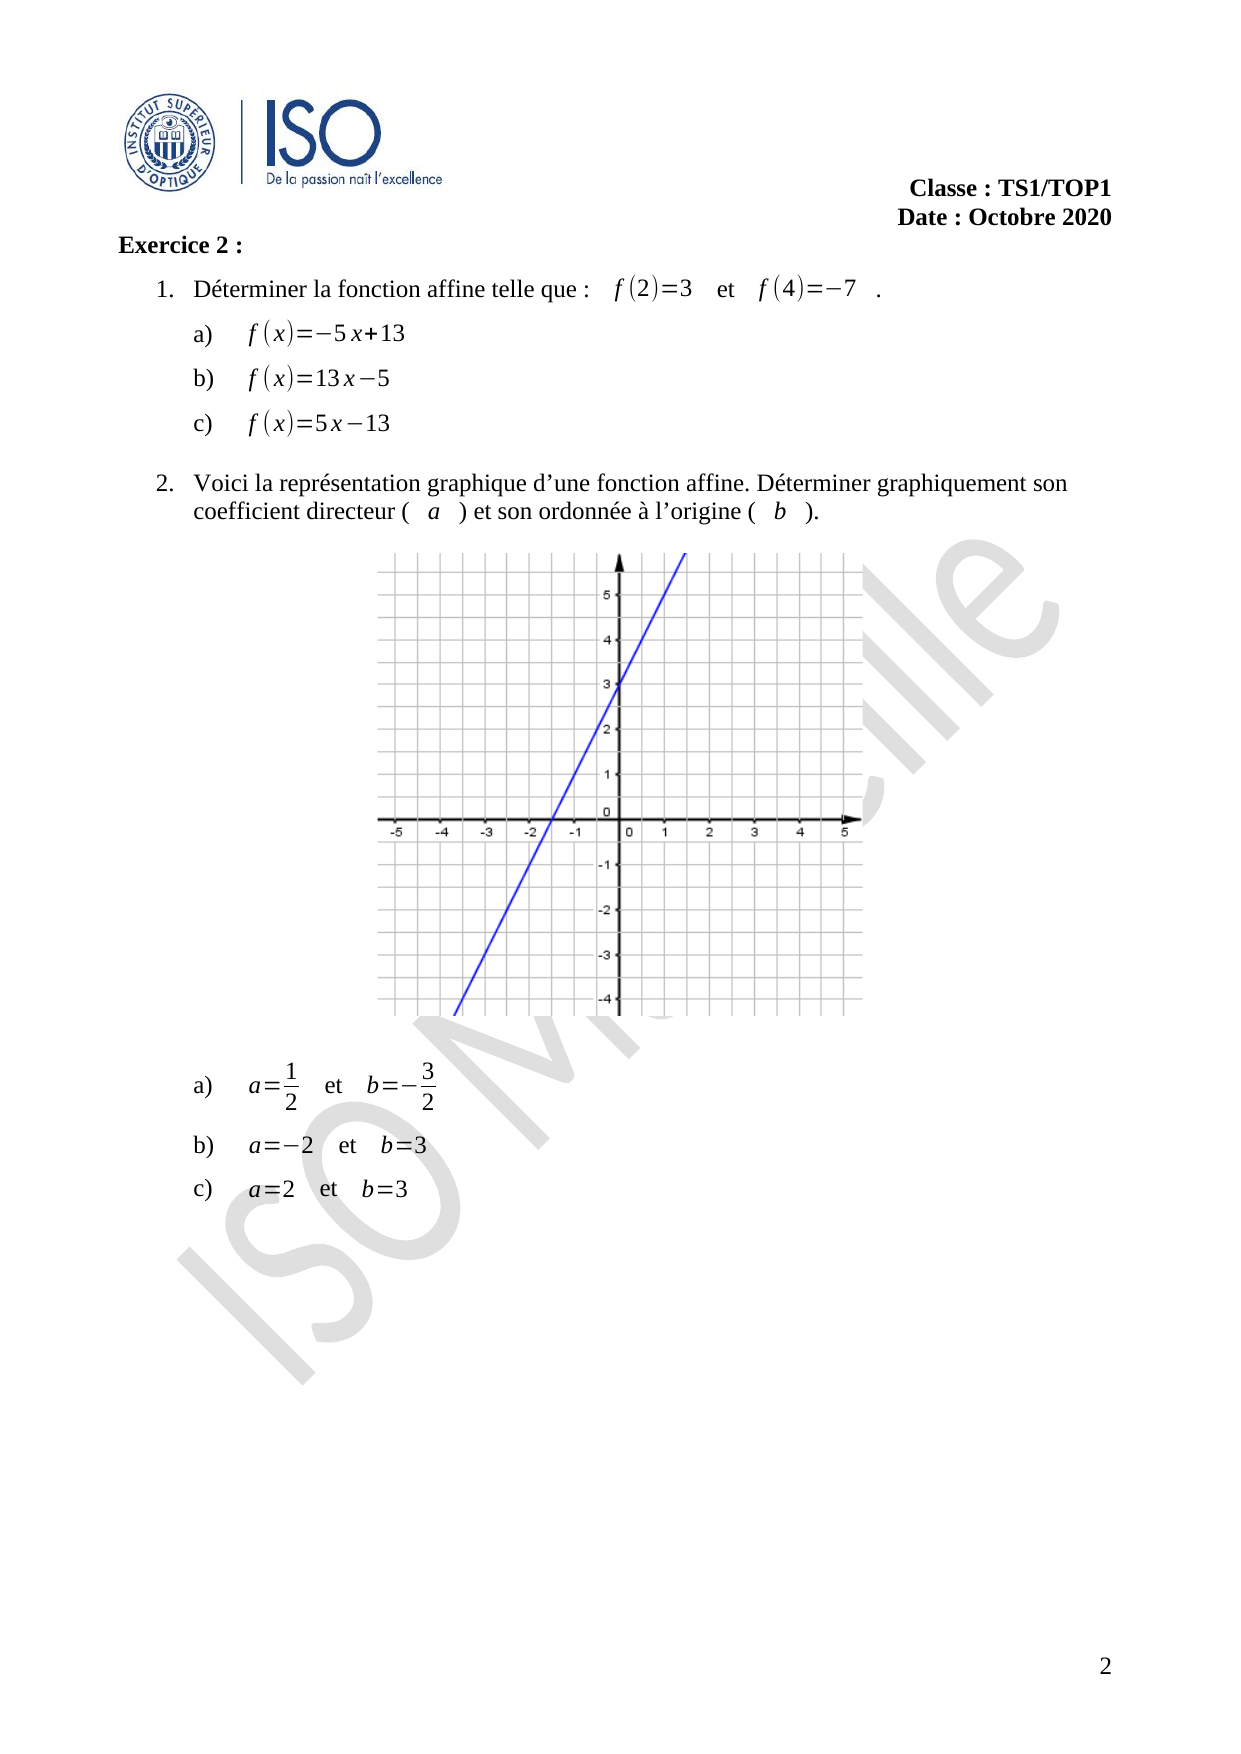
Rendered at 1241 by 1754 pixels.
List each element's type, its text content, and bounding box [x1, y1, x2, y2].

list [470, 1057, 1122, 1116]
text Exercice 2 : [118, 231, 1122, 259]
list et [419, 1130, 1122, 1159]
picture [118, 88, 455, 197]
list et [326, 1173, 440, 1202]
list et [193, 1130, 306, 1159]
list et [193, 1173, 318, 1202]
list Déterminer la fonction affine telle que : et . [156, 274, 1122, 304]
list et [197, 1143, 202, 1152]
list et [452, 1173, 1122, 1202]
list et [322, 1130, 418, 1159]
list Voici la représentation graphique d’une fonction affine. Déterminer graphiquement son coefficient directeur () et son ordonnée à l’origine (). [156, 468, 1122, 525]
picture [377, 553, 863, 1016]
list et [193, 1057, 503, 1116]
